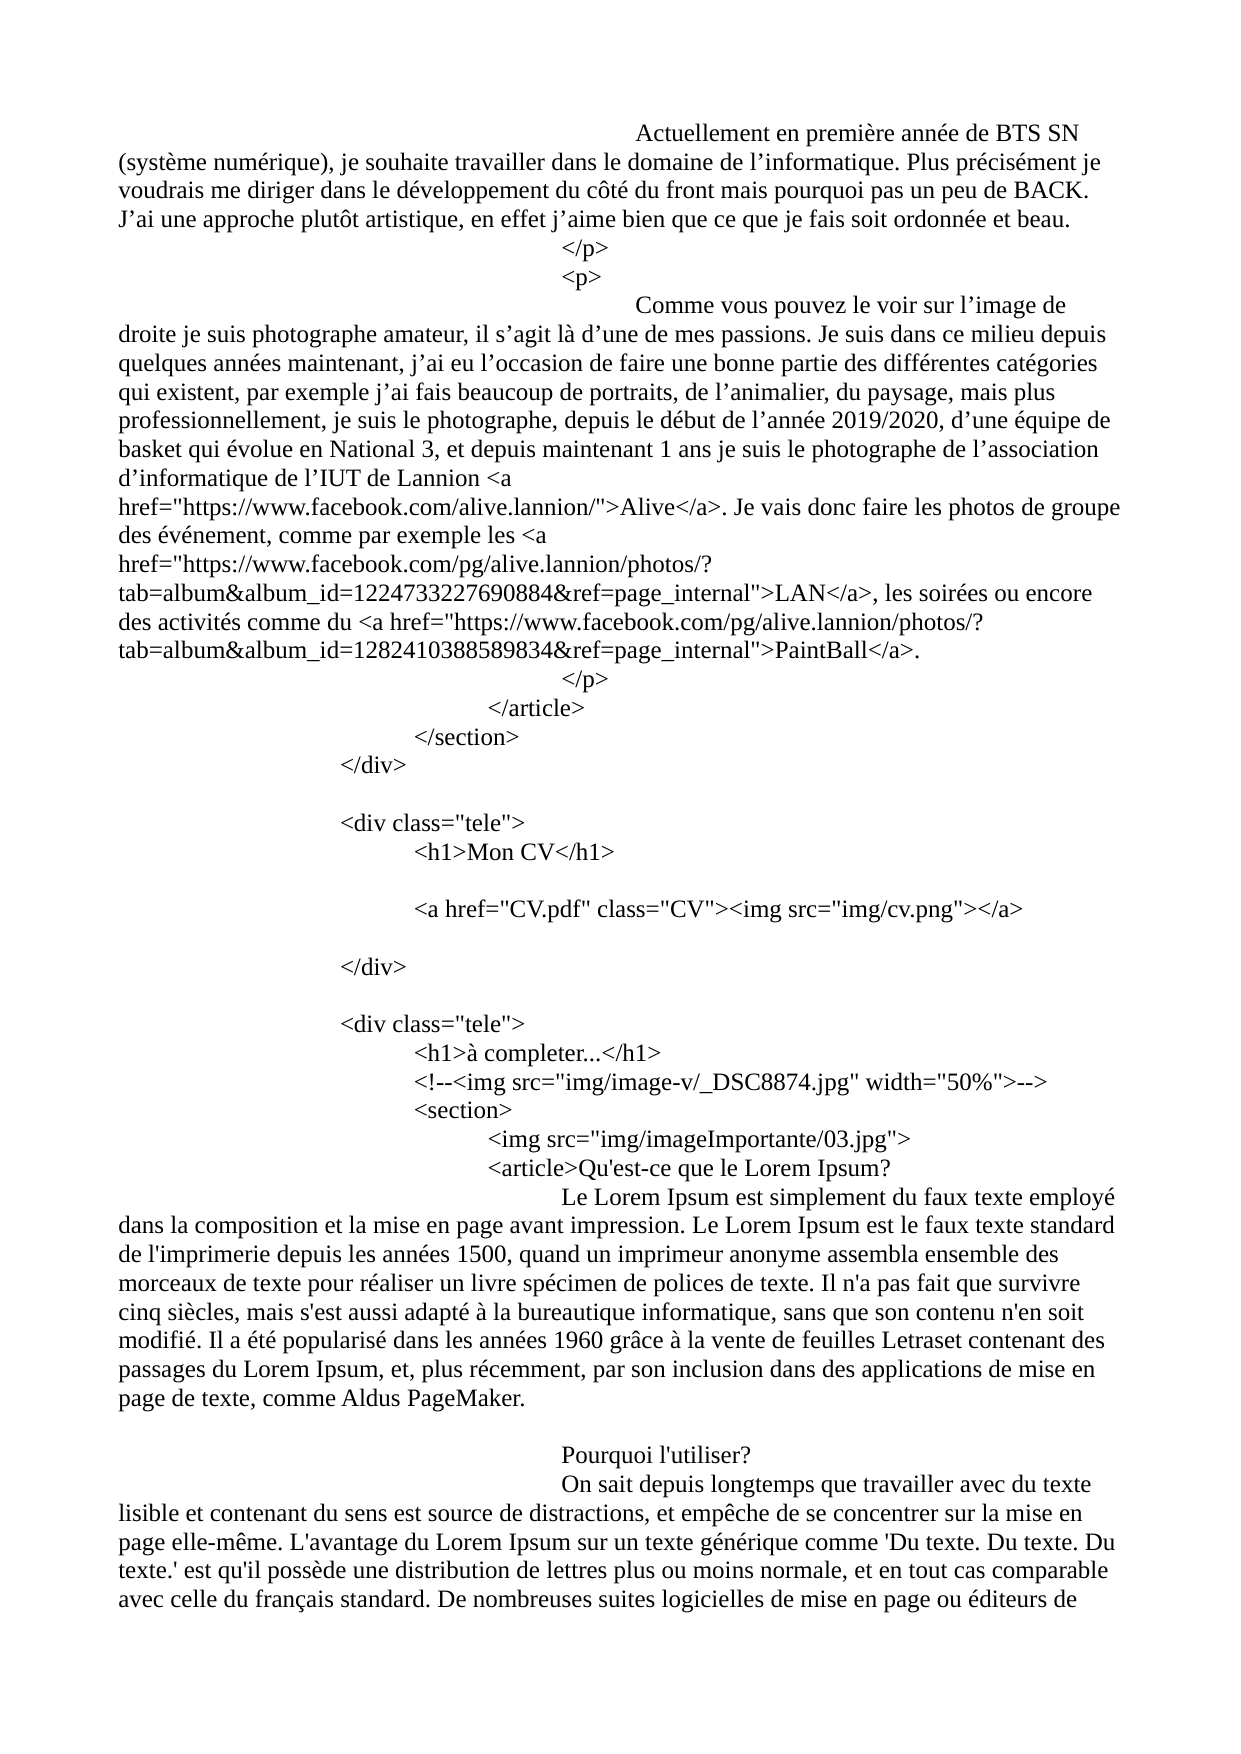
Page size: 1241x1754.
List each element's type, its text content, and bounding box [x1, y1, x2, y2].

text </article> [118, 693, 1122, 722]
text </p> [118, 664, 1122, 693]
text </div> [118, 952, 1122, 981]
text Actuellement en première année de BTS SN (système numérique), je souhaite travailler dans le domaine de l’informatique. Plus précisément je voudrais me diriger dans le développement du côté du front mais pourquoi pas un peu de BACK. J’ai une approche plutôt artistique, en effet j’aime bien que ce que je fais soit ordonnée et beau. [118, 118, 1122, 233]
text </div> [118, 751, 1122, 779]
text <a href="CV.pdf" class="CV"><img src="img/cv.png"></a> [118, 894, 1122, 923]
text <div class="tele"> [118, 808, 1122, 837]
text Comme vous pouvez le voir sur l’image de droite je suis photographe amateur, il s’agit là d’une de mes passions. Je suis dans ce milieu depuis quelques années maintenant, j’ai eu l’occasion de faire une bonne partie des différentes catégories qui existent, par exemple j’ai fais beaucoup de portraits, de l’animalier, du paysage, mais plus professionnellement, je suis le photographe, depuis le début de l’année 2019/2020, d’une équipe de basket qui évolue en National 3, et depuis maintenant 1 ans je suis le photographe de l’association d’informatique de l’IUT de Lannion <a href="https://www.facebook.com/alive.lannion/">Alive</a>. Je vais donc faire les photos de groupe des événement, comme par exemple les <a href="https://www.facebook.com/pg/alive.lannion/photos/?tab=album&album_id=1224733227690884&ref=page_internal">LAN</a>, les soirées ou encore des activités comme du <a href="https://www.facebook.com/pg/alive.lannion/photos/?tab=album&album_id=1282410388589834&ref=page_internal">PaintBall</a>. [118, 291, 1122, 664]
text <img src="img/imageImportante/03.jpg"> [118, 1124, 1122, 1153]
text </section> [118, 722, 1122, 751]
text On sait depuis longtemps que travailler avec du texte lisible et contenant du sens est source de distractions, et empêche de se concentrer sur la mise en page elle-même. L'avantage du Lorem Ipsum sur un texte générique comme 'Du texte. Du texte. Du texte.' est qu'il possède une distribution de lettres plus ou moins normale, et en tout cas comparable avec celle du français standard. De nombreuses suites logicielles de mise en page ou éditeurs de [118, 1469, 1122, 1613]
text <h1>Mon CV</h1> [118, 837, 1122, 866]
text <article>Qu'est-ce que le Lorem Ipsum? [118, 1153, 1122, 1182]
text Le Lorem Ipsum est simplement du faux texte employé dans la composition et la mise en page avant impression. Le Lorem Ipsum est le faux texte standard de l'imprimerie depuis les années 1500, quand un imprimeur anonyme assembla ensemble des morceaux de texte pour réaliser un livre spécimen de polices de texte. Il n'a pas fait que survivre cinq siècles, mais s'est aussi adapté à la bureautique informatique, sans que son contenu n'en soit modifié. Il a été popularisé dans les années 1960 grâce à la vente de feuilles Letraset contenant des passages du Lorem Ipsum, et, plus récemment, par son inclusion dans des applications de mise en page de texte, comme Aldus PageMaker. [118, 1182, 1122, 1412]
text <p> [118, 262, 1122, 291]
text Pourquoi l'utiliser? [118, 1441, 1122, 1469]
text <section> [118, 1096, 1122, 1124]
text <div class="tele"> [118, 1009, 1122, 1038]
text <!--<img src="img/image-v/_DSC8874.jpg" width="50%">--> [118, 1067, 1122, 1096]
text <h1>à completer...</h1> [118, 1038, 1122, 1067]
text </p> [118, 233, 1122, 262]
